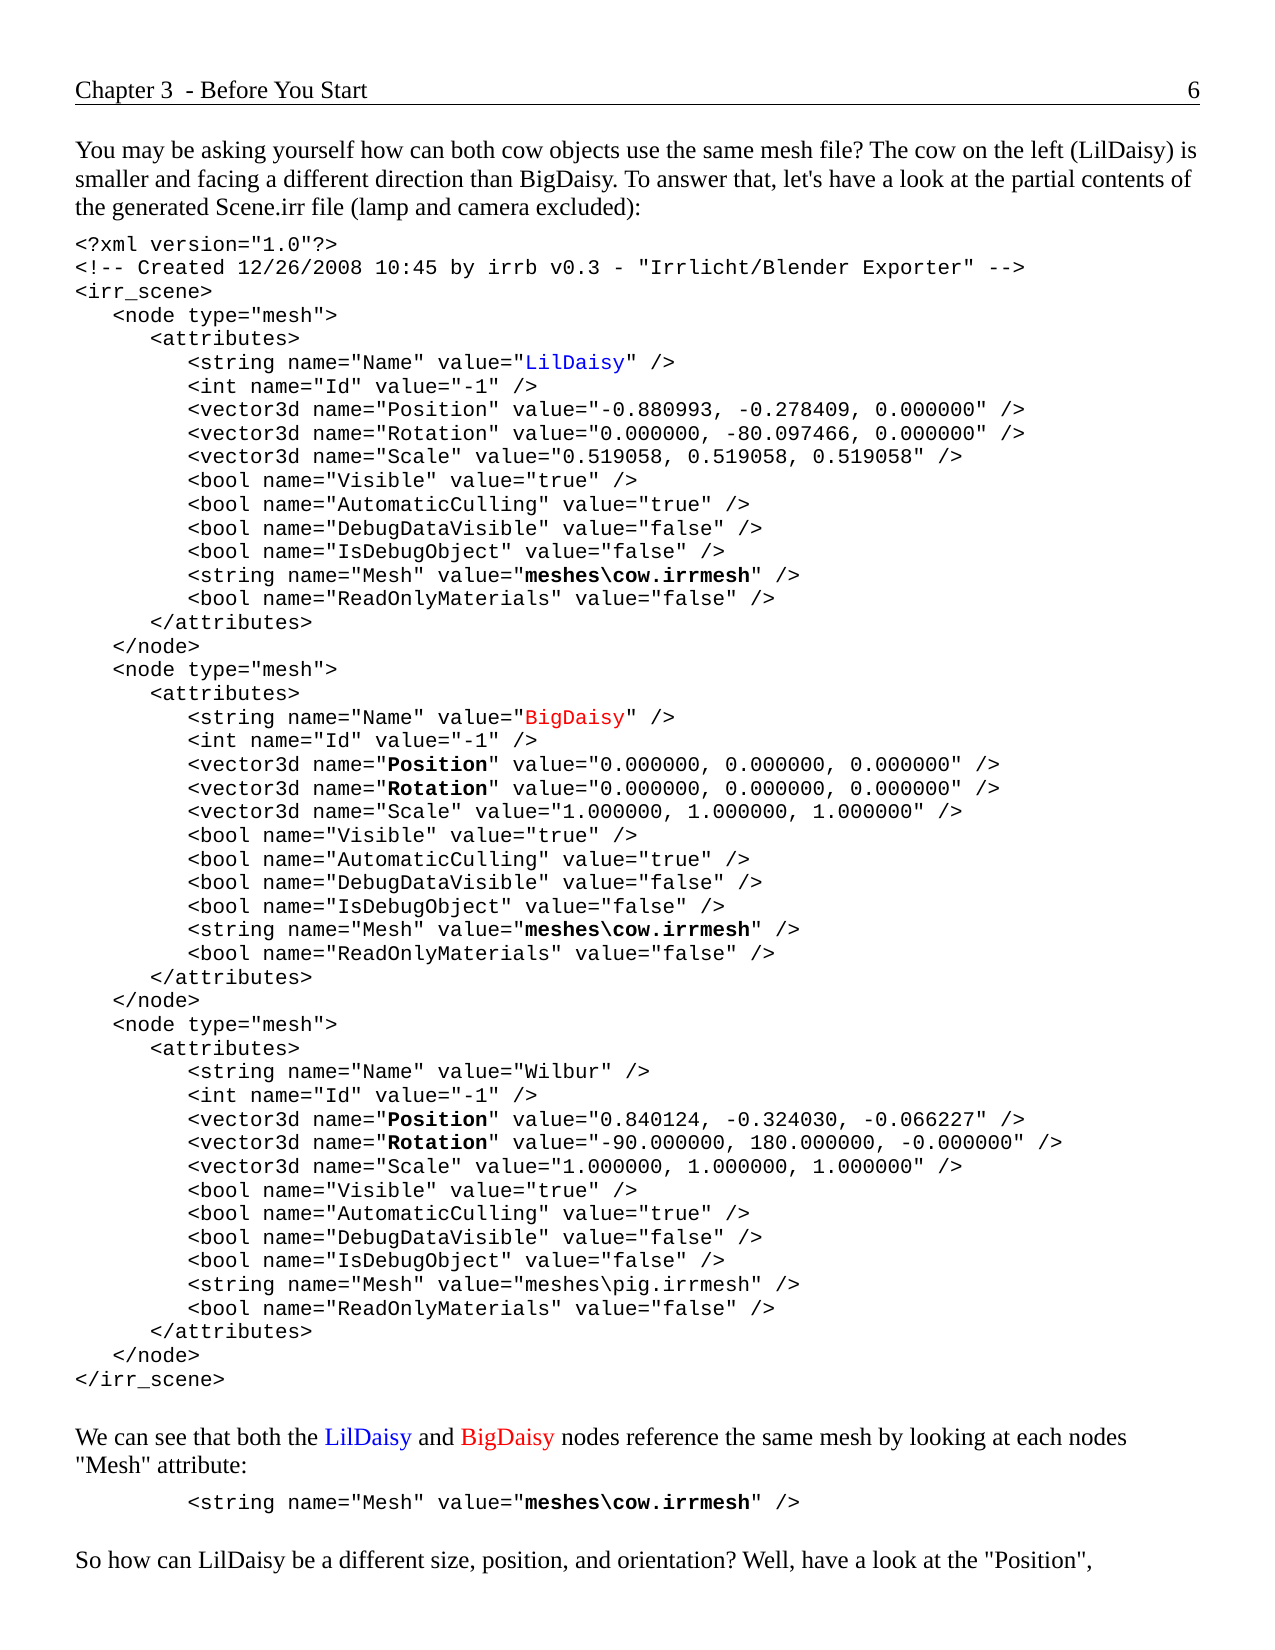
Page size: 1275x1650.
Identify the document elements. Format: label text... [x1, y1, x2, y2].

text <bool name="Visible" value="true" /> [75, 825, 1200, 848]
text <bool name="IsDebugObject" value="false" /> [75, 541, 1200, 565]
text We can see that both the LilDaisy and BigDaisy nodes reference the same mesh by looking at each nodes "Mesh" attribute: [75, 1422, 1200, 1479]
text <int name="Id" value="-1" /> [75, 376, 1200, 399]
text <string name="Mesh" value="meshes\cow.irrmesh" /> [75, 565, 1200, 588]
text <vector3d name="Scale" value="0.519058, 0.519058, 0.519058" /> [75, 447, 1200, 470]
text </node> [75, 1345, 1200, 1369]
text <bool name="AutomaticCulling" value="true" /> [75, 494, 1200, 517]
text <bool name="ReadOnlyMaterials" value="false" /> [75, 588, 1200, 612]
text <?xml version="1.0"?> [75, 234, 1200, 257]
text <string name="Mesh" value="meshes\cow.irrmesh" /> [75, 1492, 1200, 1516]
text <vector3d name="Position" value="0.840124, -0.324030, -0.066227" /> [75, 1109, 1200, 1132]
text <attributes> [75, 1038, 1200, 1061]
text <vector3d name="Position" value="-0.880993, -0.278409, 0.000000" /> [75, 399, 1200, 423]
text </attributes> [75, 1321, 1200, 1345]
text <node type="mesh"> [75, 659, 1200, 683]
text <!-- Created 12/26/2008 10:45 by irrb v0.3 - "Irrlicht/Blender Exporter" --> [75, 257, 1200, 281]
text </attributes> [75, 612, 1200, 636]
text <string name="Mesh" value="meshes\pig.irrmesh" /> [75, 1274, 1200, 1298]
text <string name="Name" value="Wilbur" /> [75, 1061, 1200, 1085]
text <attributes> [75, 328, 1200, 352]
text </attributes> [75, 967, 1200, 990]
text <attributes> [75, 683, 1200, 707]
text </irr_scene> [75, 1369, 1200, 1392]
text <bool name="Visible" value="true" /> [75, 1179, 1200, 1203]
text So how can LilDaisy be a different size, position, and orientation? Well, have a look at the "Position", [75, 1545, 1200, 1574]
text <vector3d name="Scale" value="1.000000, 1.000000, 1.000000" /> [75, 1156, 1200, 1179]
text You may be asking yourself how can both cow objects use the same mesh file? The cow on the left (LilDaisy) is smaller and facing a different direction than BigDaisy. To answer that, let's have a look at the partial contents of the generated Scene.irr file (lamp and camera excluded): [75, 135, 1200, 221]
text <bool name="DebugDataVisible" value="false" /> [75, 872, 1200, 896]
text <string name="Name" value="BigDaisy" /> [75, 707, 1200, 730]
text </node> [75, 990, 1200, 1014]
text <int name="Id" value="-1" /> [75, 1085, 1200, 1109]
text <bool name="DebugDataVisible" value="false" /> [75, 1227, 1200, 1251]
text <bool name="IsDebugObject" value="false" /> [75, 896, 1200, 919]
text <bool name="DebugDataVisible" value="false" /> [75, 517, 1200, 541]
text <vector3d name="Rotation" value="0.000000, -80.097466, 0.000000" /> [75, 423, 1200, 447]
text <bool name="ReadOnlyMaterials" value="false" /> [75, 1298, 1200, 1321]
text <bool name="AutomaticCulling" value="true" /> [75, 848, 1200, 872]
text <string name="Mesh" value="meshes\cow.irrmesh" /> [75, 919, 1200, 943]
text <bool name="AutomaticCulling" value="true" /> [75, 1203, 1200, 1227]
text <bool name="ReadOnlyMaterials" value="false" /> [75, 943, 1200, 967]
text </node> [75, 636, 1200, 659]
text <irr_scene> [75, 281, 1200, 305]
text <node type="mesh"> [75, 1014, 1200, 1038]
text <bool name="IsDebugObject" value="false" /> [75, 1251, 1200, 1274]
text <string name="Name" value="LilDaisy" /> [75, 352, 1200, 376]
text <vector3d name="Scale" value="1.000000, 1.000000, 1.000000" /> [75, 801, 1200, 825]
text <vector3d name="Position" value="0.000000, 0.000000, 0.000000" /> [75, 754, 1200, 778]
text <bool name="Visible" value="true" /> [75, 470, 1200, 494]
text <node type="mesh"> [75, 305, 1200, 328]
text <int name="Id" value="-1" /> [75, 730, 1200, 754]
text <vector3d name="Rotation" value="-90.000000, 180.000000, -0.000000" /> [75, 1132, 1200, 1156]
text <vector3d name="Rotation" value="0.000000, 0.000000, 0.000000" /> [75, 778, 1200, 801]
